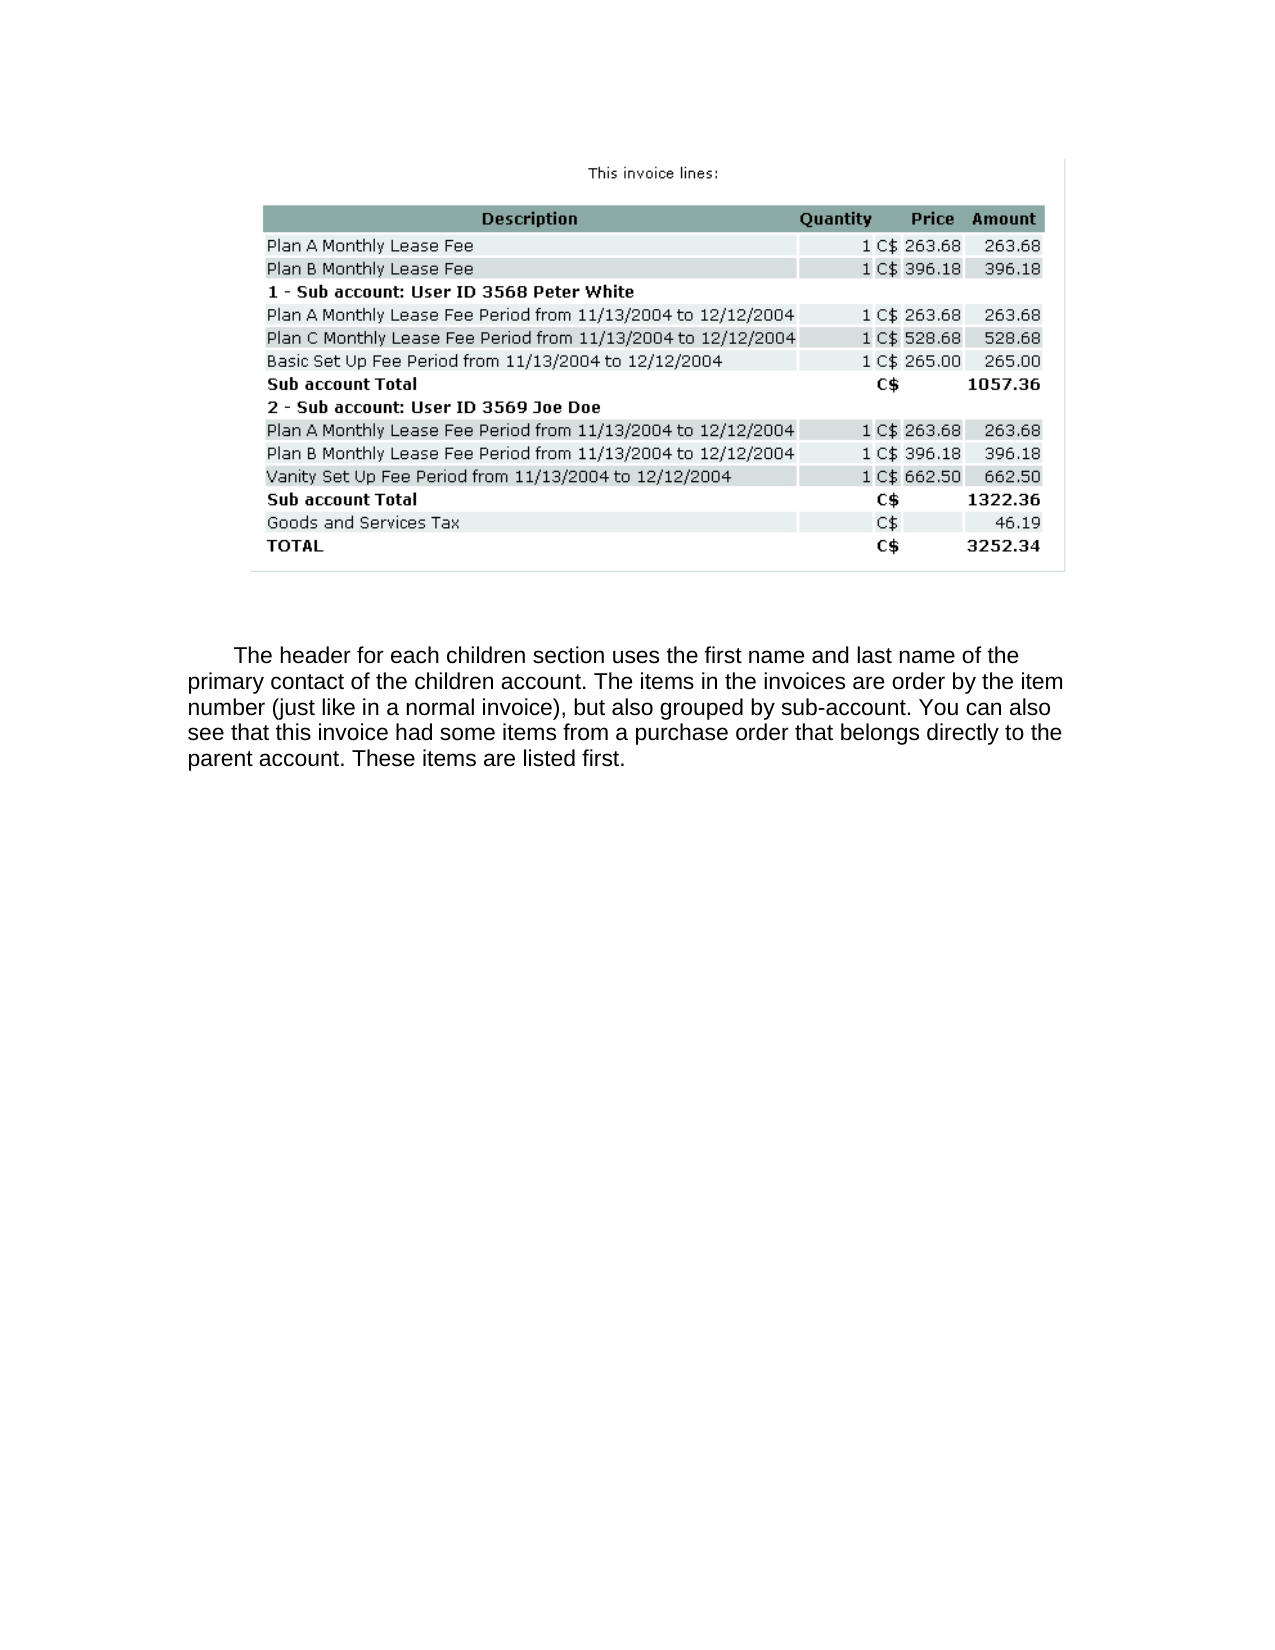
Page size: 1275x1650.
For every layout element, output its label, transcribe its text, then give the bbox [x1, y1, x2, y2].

text The header for each children section uses the first name and last name of the primary contact of the children account. The items in the invoices are order by the item number (just like in a normal invoice), but also grouped by sub-account. You can also see that this invoice had some items from a purchase order that belongs directly to the parent account. These items are listed first. [187, 643, 1087, 771]
picture [250, 159, 1117, 585]
